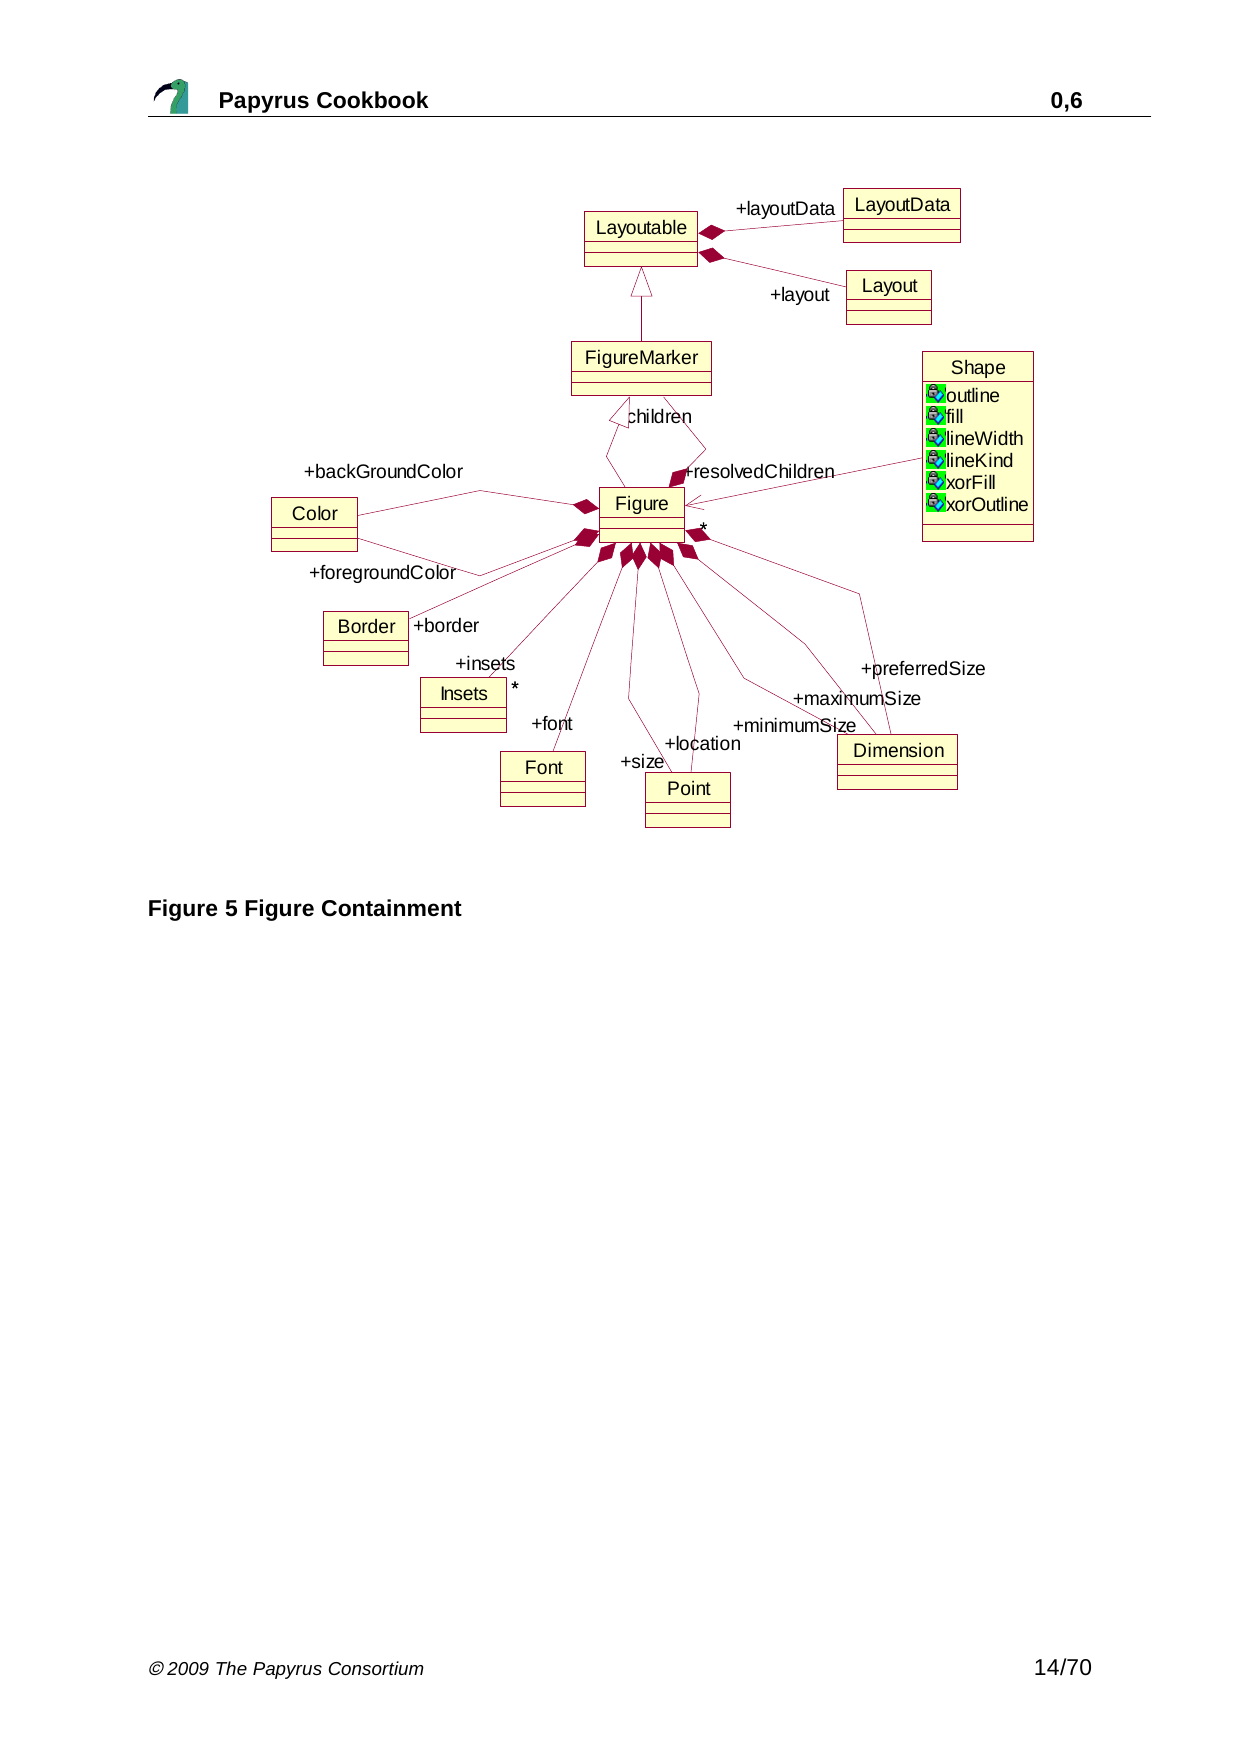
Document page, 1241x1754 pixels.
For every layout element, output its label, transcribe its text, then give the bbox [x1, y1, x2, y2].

picture [153, 79, 189, 114]
text Figure 5 Figure Containment [148, 894, 1151, 921]
